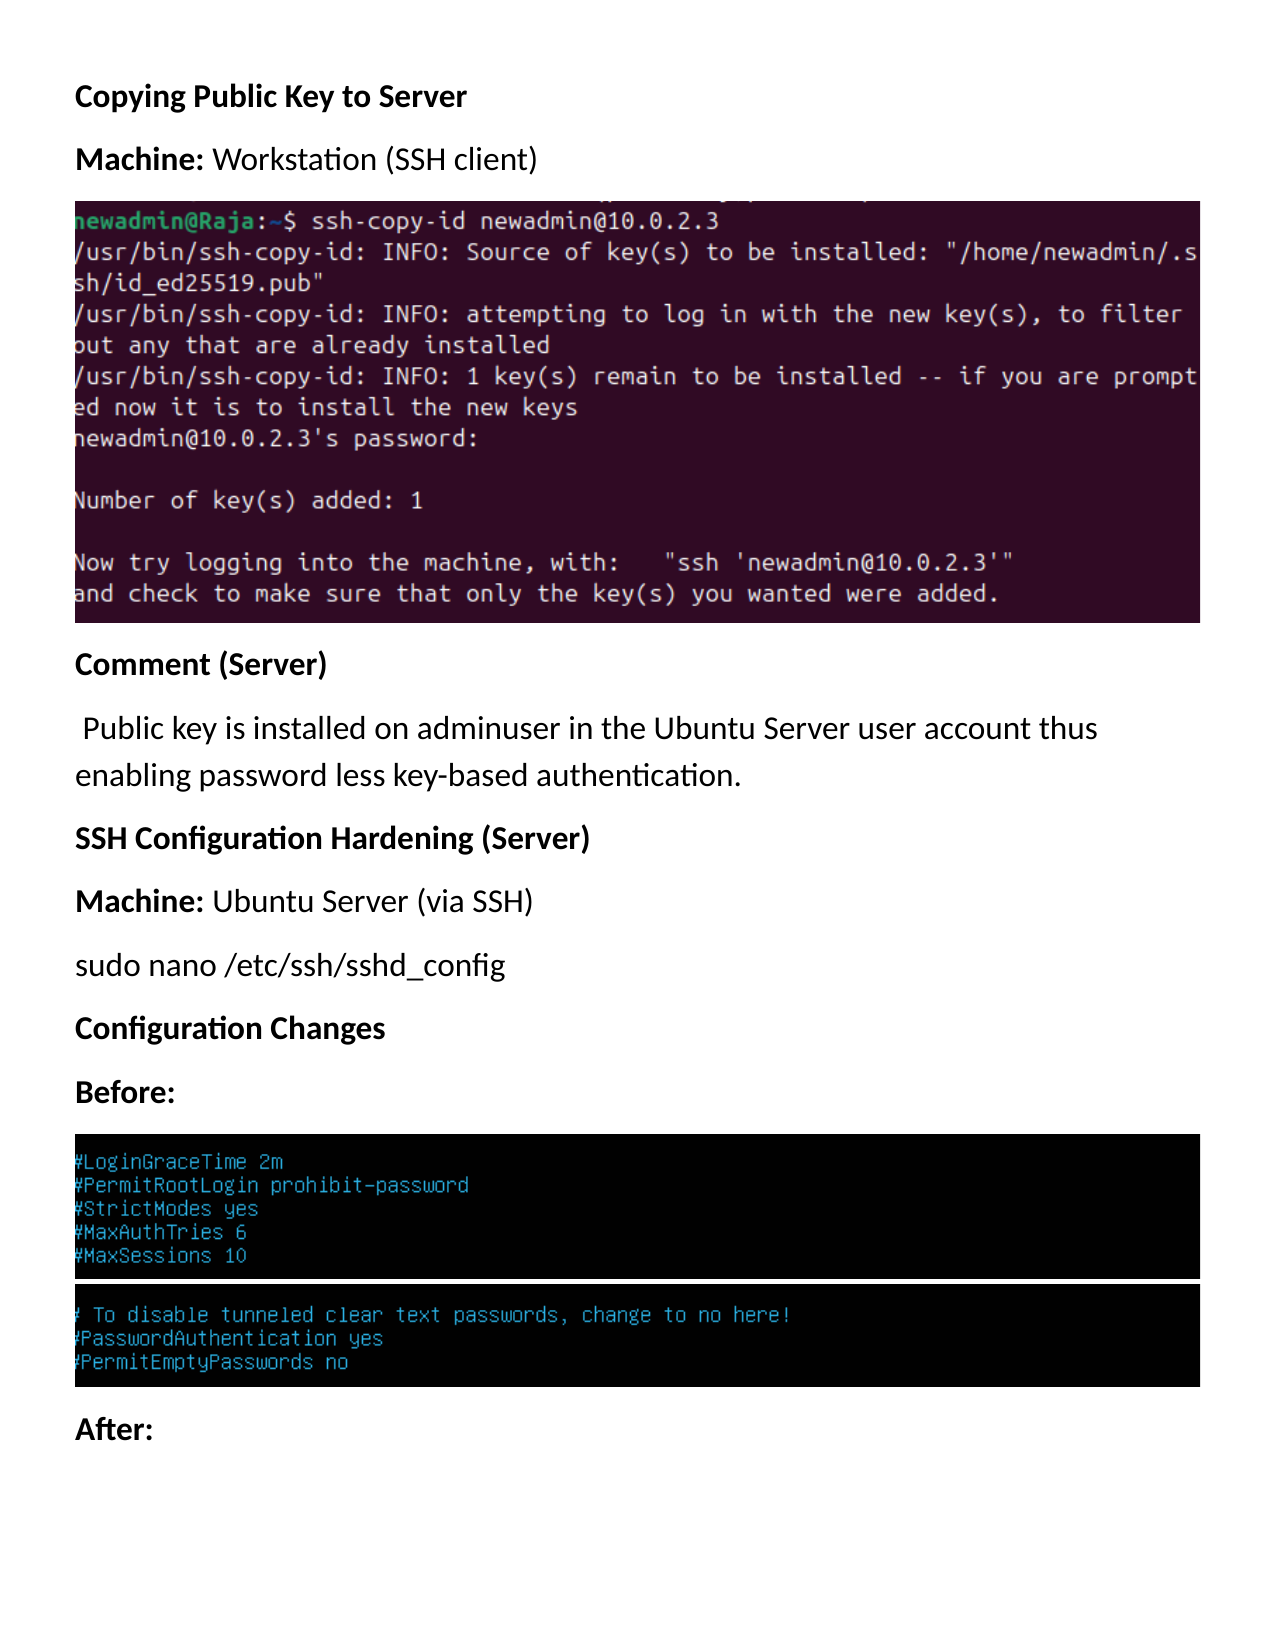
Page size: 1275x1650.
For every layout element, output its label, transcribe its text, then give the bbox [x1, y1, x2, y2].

text SSH Configuration Hardening (Server) [75, 817, 1200, 858]
text Copying Public Key to Server [75, 75, 1200, 116]
text After: [75, 1408, 1200, 1448]
text Configuration Changes [75, 1007, 1200, 1048]
text Machine: Workstation (SSH client) [75, 138, 1200, 179]
text Before: [75, 1071, 1200, 1112]
text Public key is installed on adminuser in the Ubuntu Server user account thus enabling password less key-based authentication. [75, 707, 1200, 794]
text Comment (Server) [75, 643, 1200, 684]
text Machine: Ubuntu Server (via SSH) [75, 881, 1200, 921]
text sudo nano /etc/ssh/sshd_config [75, 944, 1200, 985]
